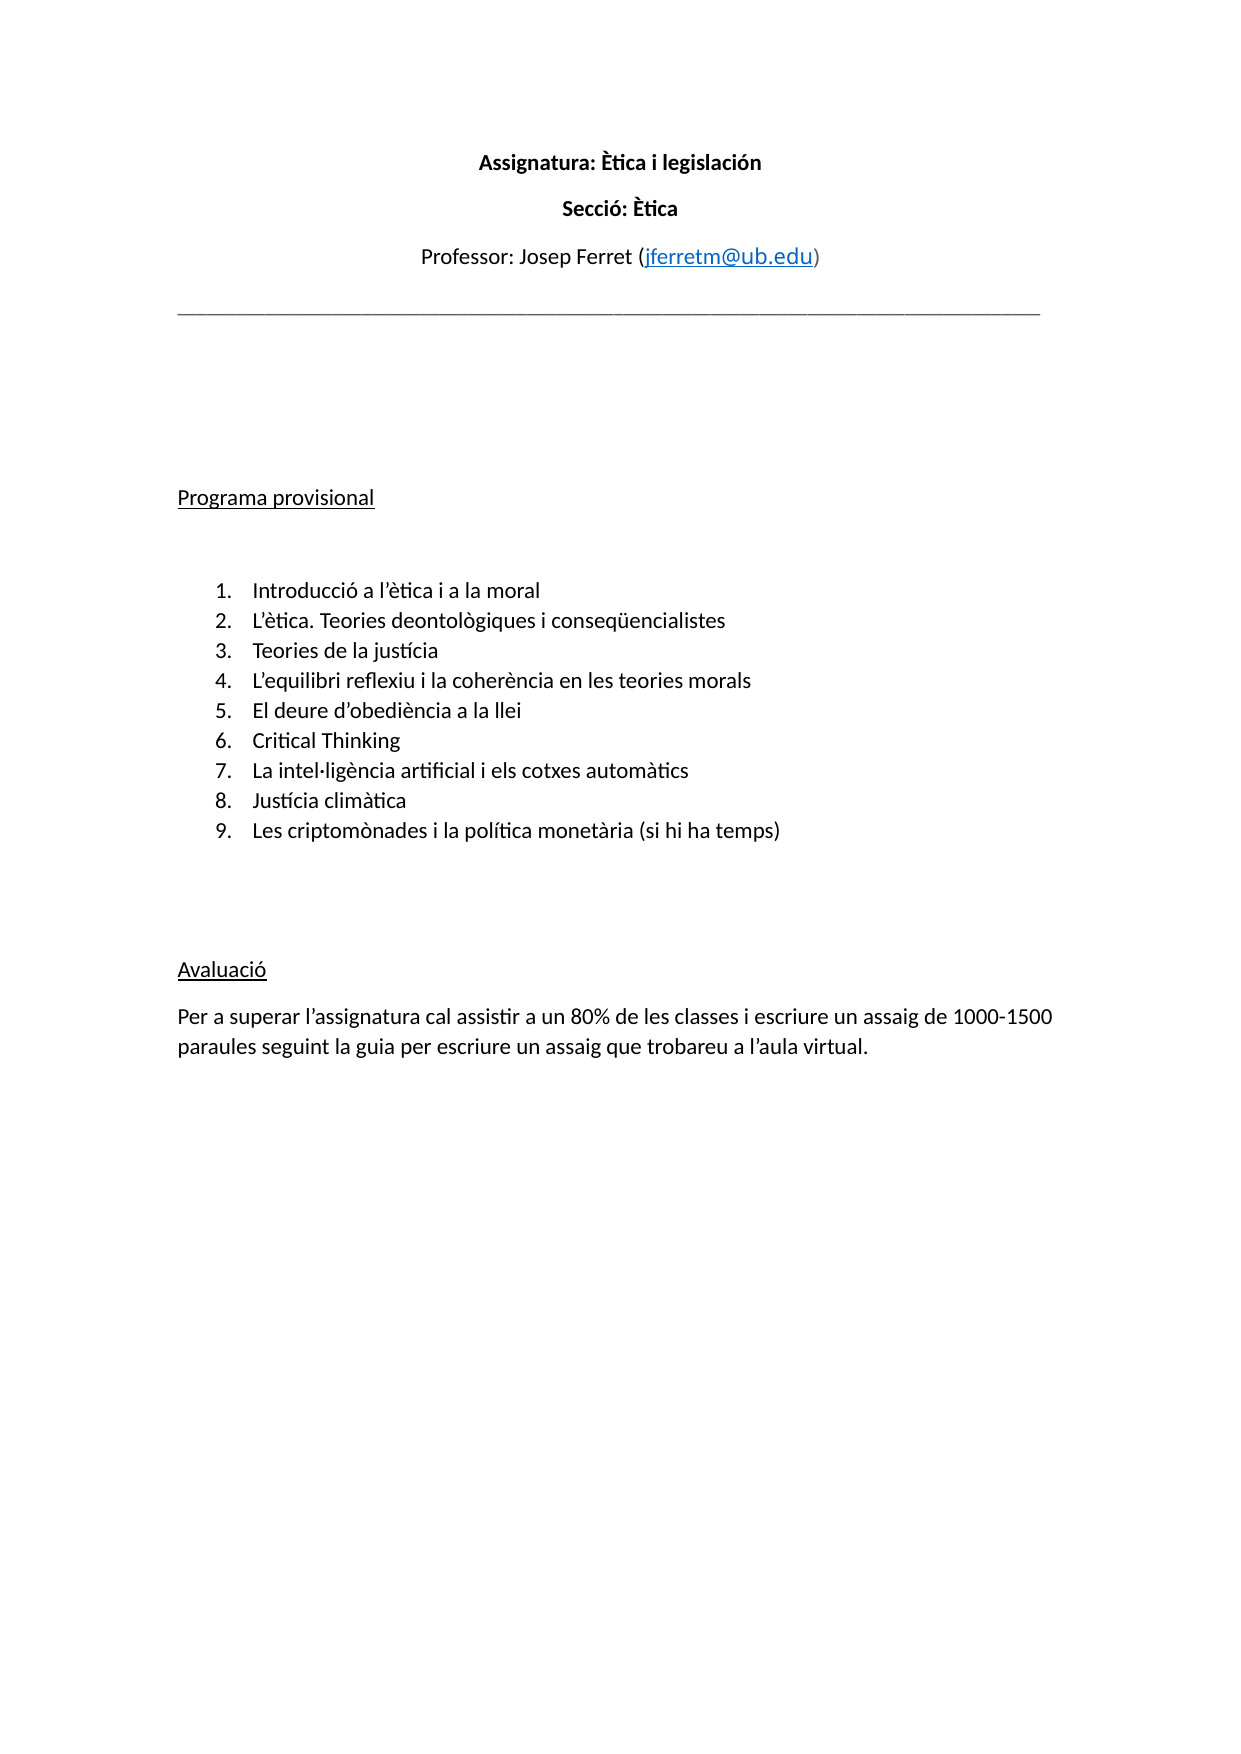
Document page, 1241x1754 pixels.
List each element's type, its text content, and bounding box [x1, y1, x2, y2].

text Programa provisional [177, 483, 1063, 511]
text Secció: Ètica [177, 194, 1063, 222]
list Introducció a l’ètica i a la moral [215, 577, 1063, 604]
list Critical Thinking [215, 726, 1063, 754]
list L’equilibri reflexiu i la coherència en les teories morals [215, 666, 1063, 694]
text Assignatura: Ètica i legislación [177, 148, 1063, 176]
list Les criptomònades i la política monetària (si hi ha temps) [215, 816, 1063, 844]
text Per a superar l’assignatura cal assistir a un 80% de les classes i escriure un assaig de 1000-1500 paraules seguint la guia per escriure un assaig que trobareu a l’aula virtual. [177, 1002, 1063, 1060]
list Teories de la justícia [215, 636, 1063, 664]
list Justícia climàtica [215, 786, 1063, 814]
list La intel·ligència artificial i els cotxes automàtics [215, 756, 1063, 784]
list L’ètica. Teories deontològiques i conseqüencialistes [215, 606, 1063, 634]
text Avaluació [177, 955, 1063, 983]
text Professor: Josep Ferret (jferretm@ub.edu) [177, 241, 1063, 271]
list El deure d’obediència a la llei [215, 696, 1063, 724]
text _________________________________________________________________________________________ [177, 289, 1063, 319]
